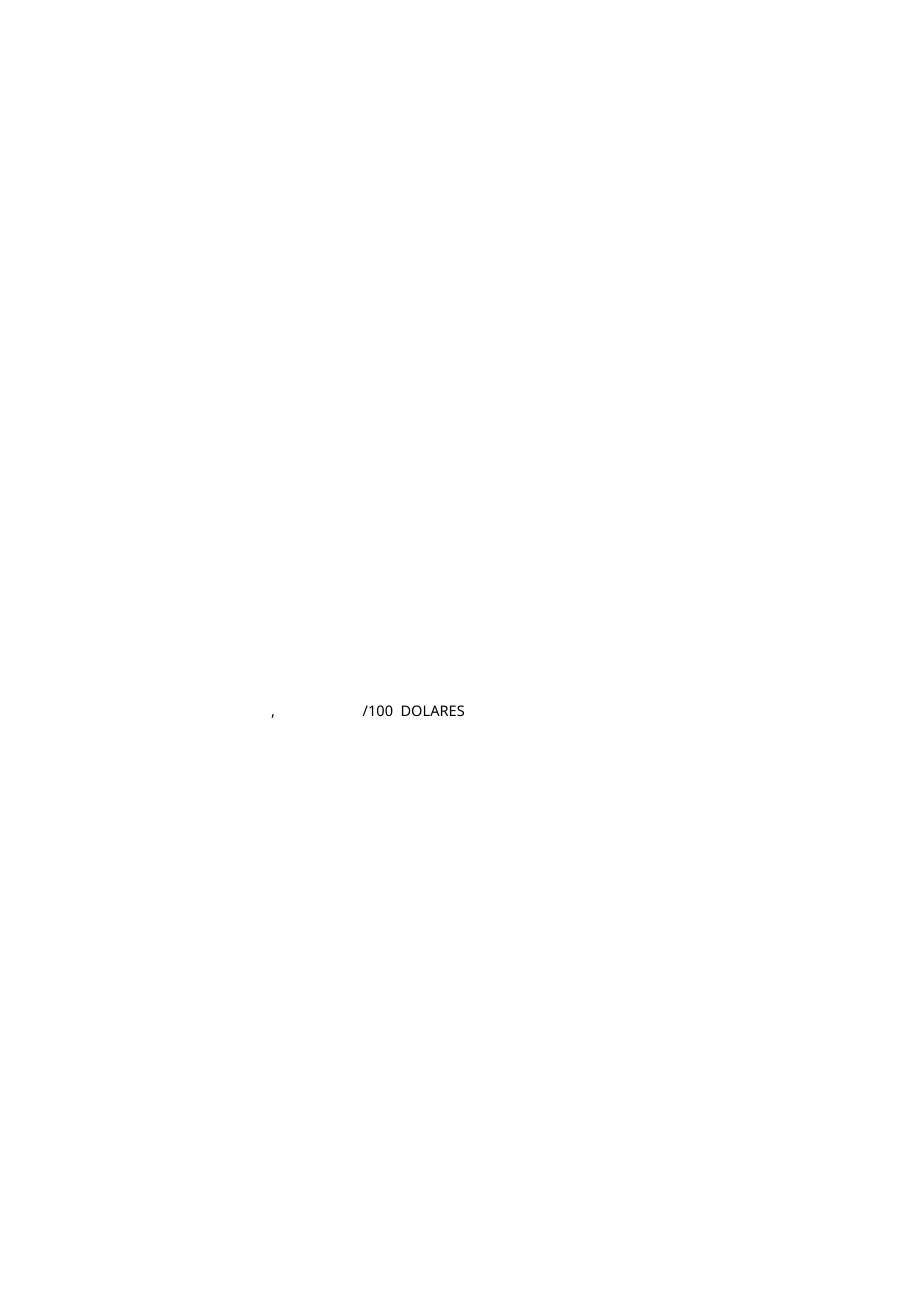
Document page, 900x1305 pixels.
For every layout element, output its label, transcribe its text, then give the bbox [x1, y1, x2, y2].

table_cell <formatLang(descuento, invoice.party.lang, currency=invoice.currency)> [692, 500, 823, 690]
table_cell [45, 690, 138, 907]
table_cell <formatLang(subtotal_0, invoice.party.lang, currency=invoice.currency)> [692, 309, 823, 499]
table_cell [138, 1123, 598, 1249]
table_cell <formatLang(invoice.tax_amount, invoice.party.lang, currency=invoice.currency)> [692, 907, 823, 1123]
table_cell [138, 118, 598, 309]
table_cell [45, 1123, 138, 1249]
table_cell [45, 907, 138, 1123]
table_cell [138, 500, 598, 690]
table_cell [598, 118, 692, 309]
table_cell <formatLang(invoice.total_amount, invoice.party.lang, currency=invoice.currency)> [692, 1123, 823, 1249]
table_cell [598, 1123, 692, 1249]
table_cell [138, 907, 598, 1123]
table_cell [598, 500, 692, 690]
table_cell [598, 309, 692, 499]
table_cell [598, 690, 692, 907]
table_cell [45, 118, 138, 309]
table_cell [138, 309, 598, 499]
table_cell <amount2words>, <decimales> /100 DOLARES [138, 690, 598, 907]
table_cell <formatLang(subtotal_12, invoice.party.lang, currency=invoice.currency)> [692, 118, 823, 309]
table_cell [598, 907, 692, 1123]
table_cell [45, 309, 138, 499]
table_cell [45, 500, 138, 690]
table_cell <formatLang(invoice.untaxed_amount, invoice.party.lang, currency=invoice.currency)> [692, 690, 823, 907]
